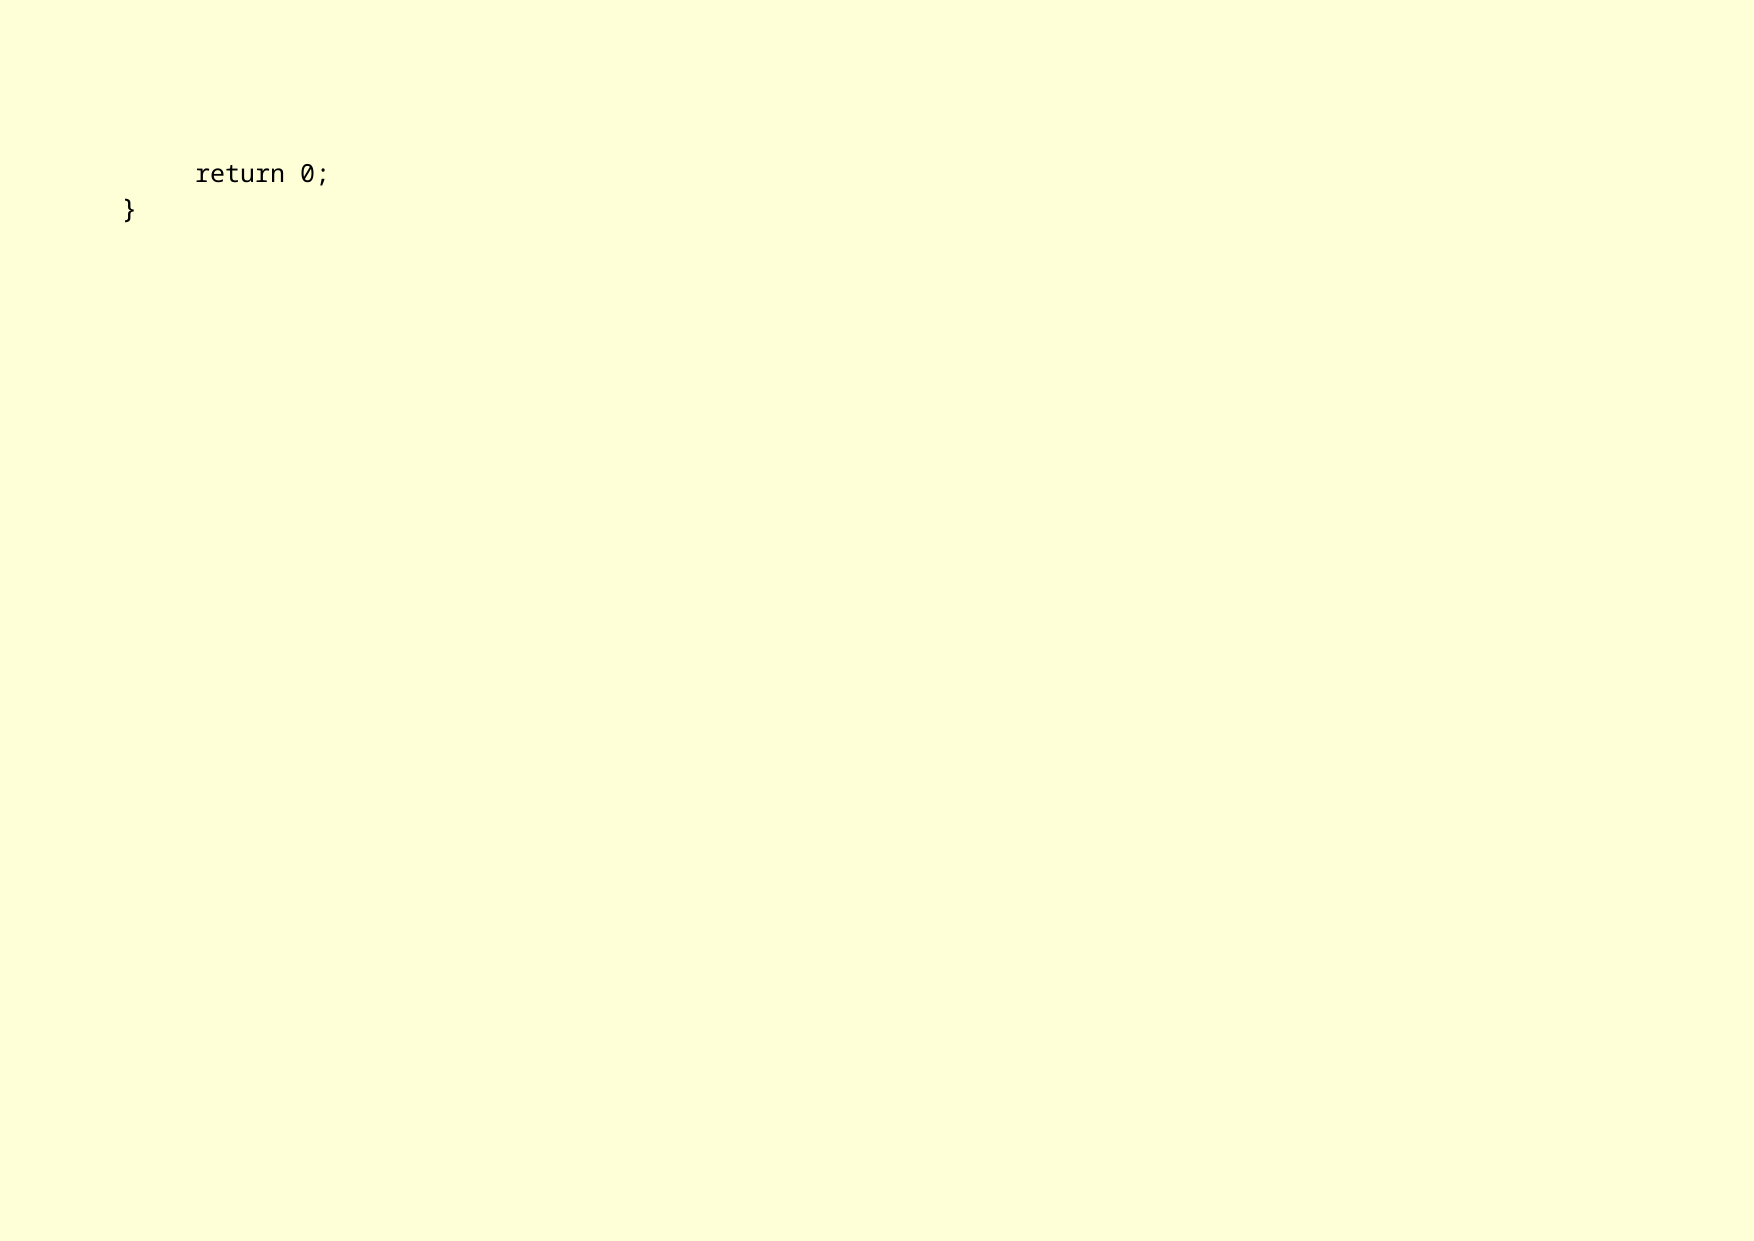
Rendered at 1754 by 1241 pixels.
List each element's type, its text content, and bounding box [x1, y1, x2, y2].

text return 0; [121, 155, 1632, 189]
text } [121, 189, 1632, 226]
